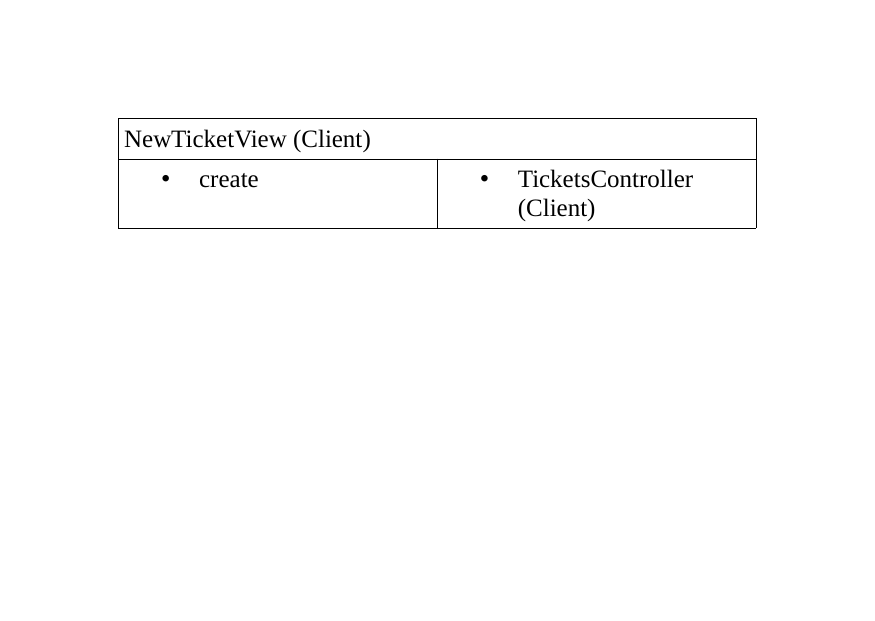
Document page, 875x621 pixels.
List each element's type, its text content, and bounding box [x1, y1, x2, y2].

table_header NewTicketView (Client) [119, 119, 756, 158]
table_cell TicketsController (Client) [438, 160, 756, 227]
table_cell create [119, 160, 437, 227]
